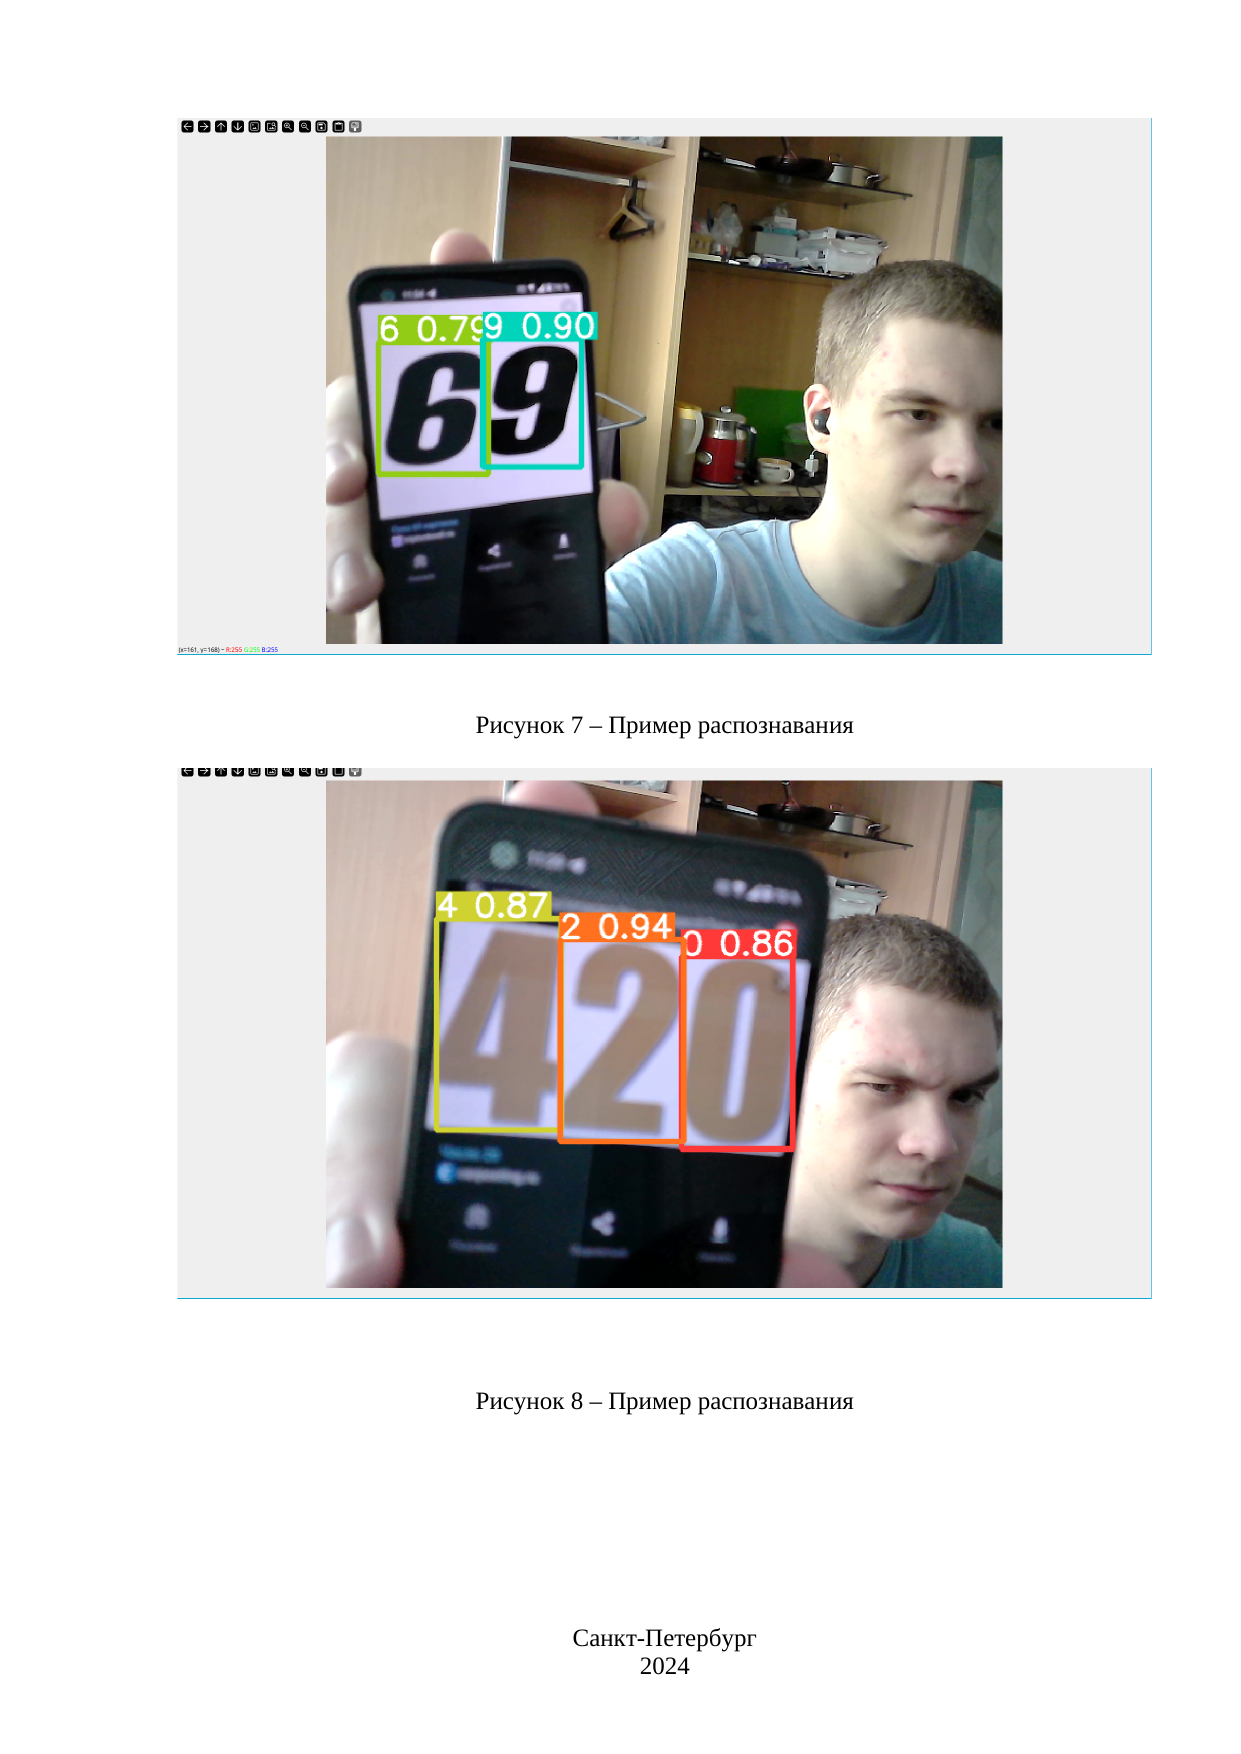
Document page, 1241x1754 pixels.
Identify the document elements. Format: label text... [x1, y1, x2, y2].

picture [177, 768, 1152, 1299]
picture [177, 118, 1152, 655]
text Рисунок 7 – Пример распознавания [177, 710, 1152, 739]
text Рисунок 8 – Пример распознавания [177, 1386, 1152, 1414]
